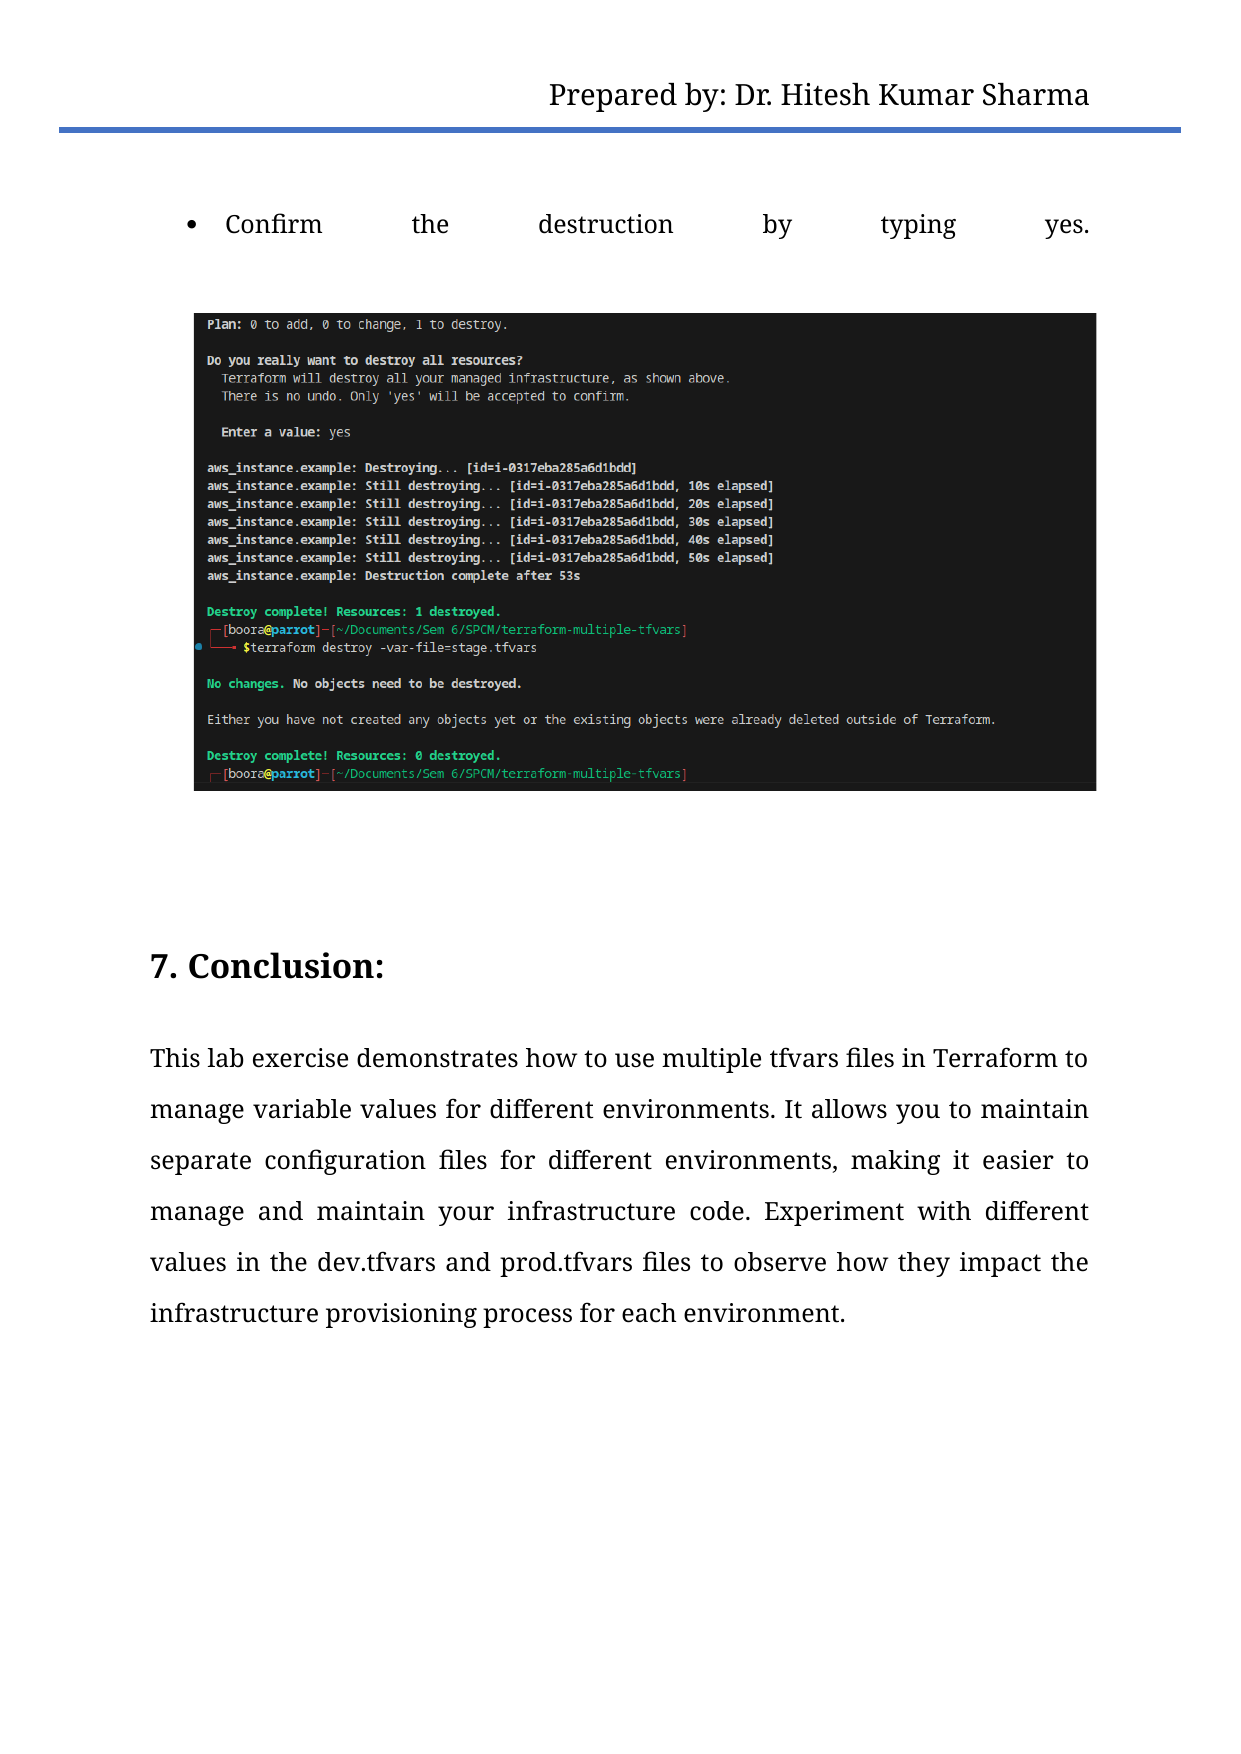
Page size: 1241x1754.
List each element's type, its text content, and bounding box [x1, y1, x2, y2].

text This lab exercise demonstrates how to use multiple tfvars files in Terraform to manage variable values for different environments. It allows you to maintain separate configuration files for different environments, making it easier to manage and maintain your infrastructure code. Experiment with different values in the dev.tfvars and prod.tfvars files to observe how they impact the infrastructure provisioning process for each environment. [150, 1041, 1090, 1330]
picture [193, 313, 1097, 791]
list Confirm the destruction by typing yes. [187, 207, 1090, 819]
list Conclusion: [150, 943, 1090, 989]
